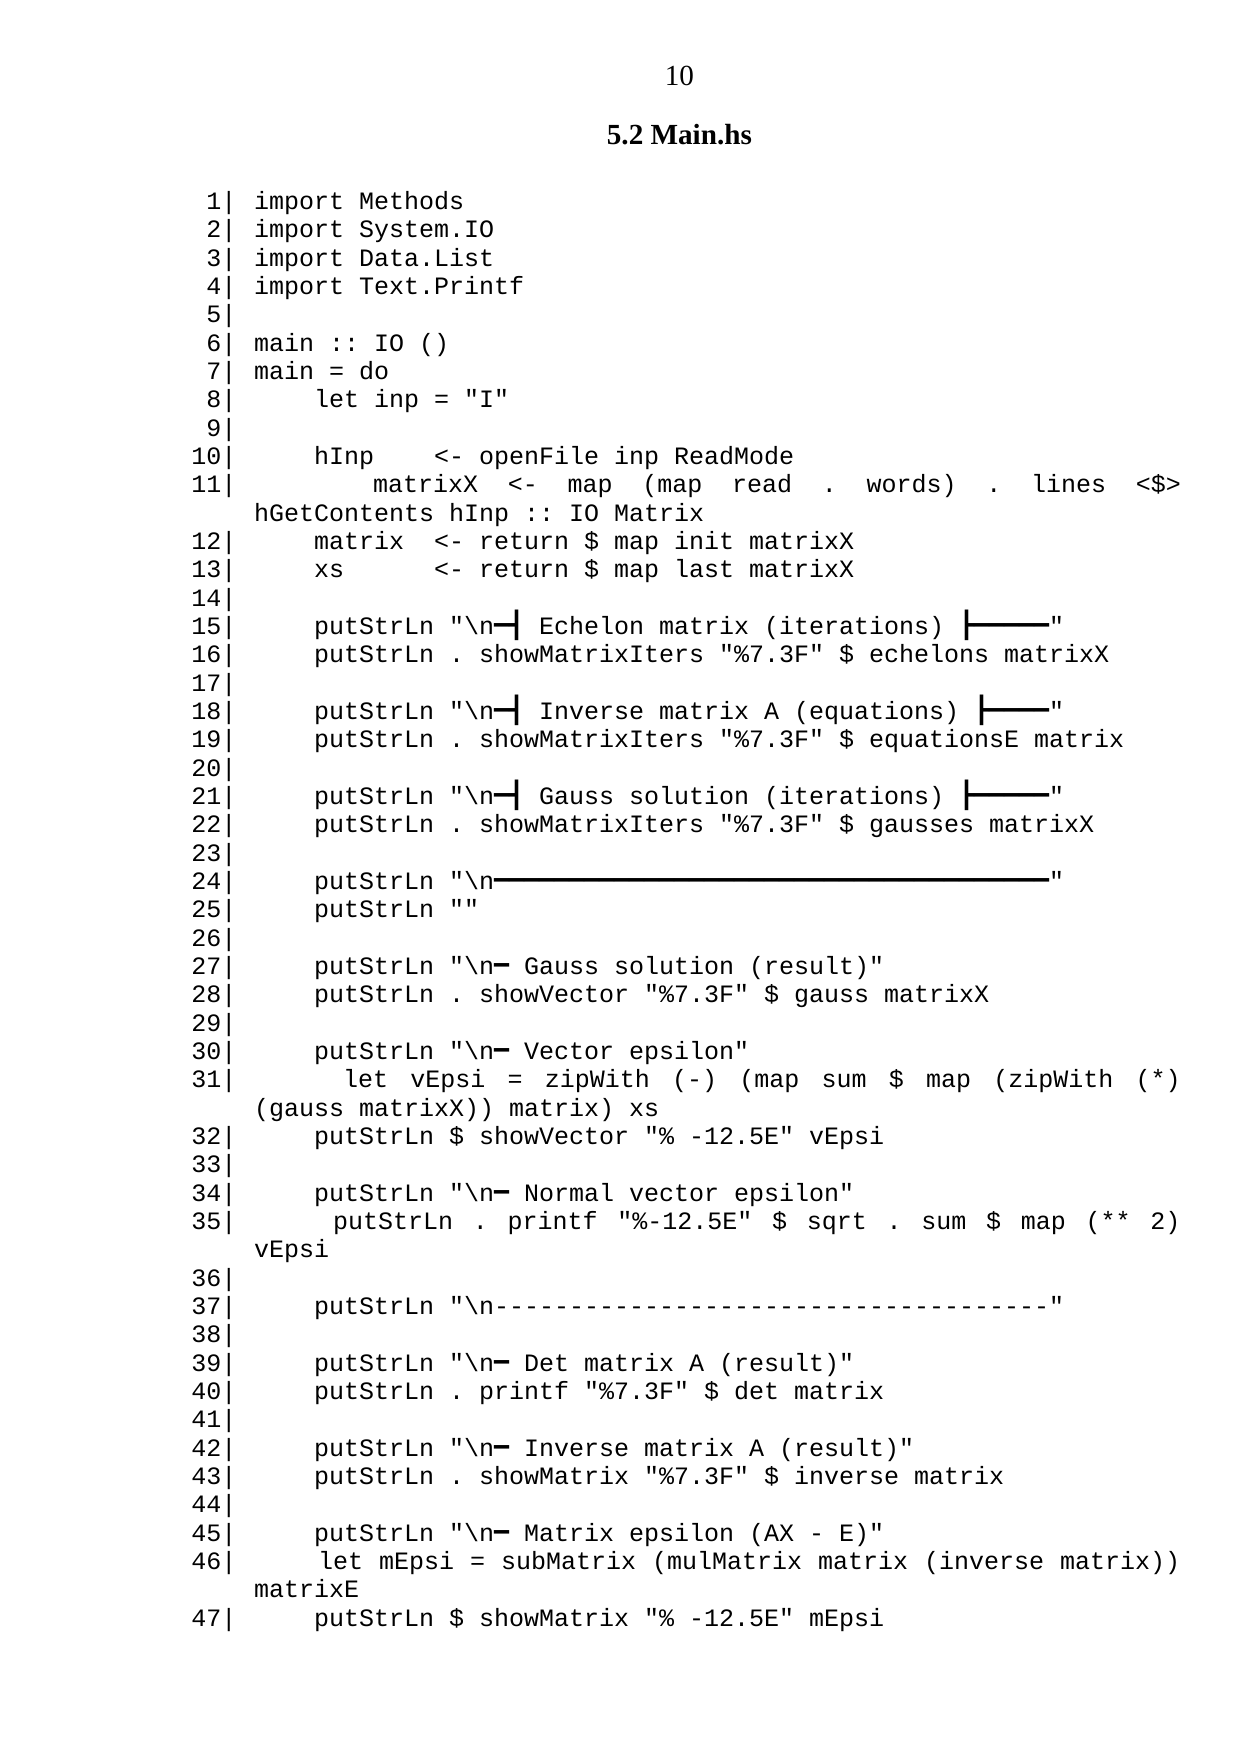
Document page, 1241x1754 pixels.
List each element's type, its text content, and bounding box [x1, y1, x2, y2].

list putStrLn . showMatrixIters "%7.3F" $ echelons matrixX [236, 642, 1181, 670]
list putStrLn . showMatrixIters "%7.3F" $ gausses matrixX [236, 812, 1181, 840]
list putStrLn "\n━━━━━━━━━━━━━━━━━━━━━━━━━━━━━━━━━━━━━" [236, 869, 1181, 897]
list let vEpsi = zipWith (-) (map sum $ map (zipWith (*) (gauss matrixX)) matrix) xs [236, 1067, 1181, 1124]
list putStrLn "\n━┫ Echelon matrix (iterations) ┣━━━━━" [236, 614, 1181, 642]
list import Data.List [236, 245, 1181, 274]
list putStrLn $ showVector "% -12.5E" vEpsi [236, 1124, 1181, 1152]
list hInp <- openFile inp ReadMode [236, 444, 1181, 472]
list putStrLn "" [236, 897, 1181, 925]
list putStrLn "\n━ Matrix epsilon (AX - E)" [236, 1520, 1181, 1549]
list putStrLn . showVector "%7.3F" $ gauss matrixX [236, 982, 1181, 1010]
list import System.IO [236, 217, 1181, 245]
list putStrLn "\n━┫ Inverse matrix A (equations) ┣━━━━" [236, 699, 1181, 727]
list let inp = "I" [236, 387, 1181, 415]
list putStrLn "\n━ Normal vector epsilon" [236, 1180, 1181, 1209]
list putStrLn $ showMatrix "% -12.5E" mEpsi [236, 1605, 1181, 1634]
list matrix <- return $ map init matrixX [236, 529, 1181, 557]
list putStrLn "\n━ Inverse matrix A (result)" [236, 1435, 1181, 1464]
subtitle Main.hs [177, 118, 1181, 150]
list import Methods [236, 189, 1181, 217]
list putStrLn "\n━┫ Gauss solution (iterations) ┣━━━━━" [236, 784, 1181, 812]
list putStrLn . printf "%-12.5E" $ sqrt . sum $ map (** 2) vEpsi [236, 1209, 1181, 1265]
list main = do [236, 359, 1181, 387]
list xs <- return $ map last matrixX [236, 557, 1181, 585]
list let mEpsi = subMatrix (mulMatrix matrix (inverse matrix)) matrixE [236, 1549, 1181, 1605]
list putStrLn "\n-------------------------------------" [236, 1294, 1181, 1322]
list putStrLn . printf "%7.3F" $ det matrix [236, 1379, 1181, 1407]
list putStrLn "\n━ Gauss solution (result)" [236, 954, 1181, 982]
list putStrLn "\n━ Det matrix A (result)" [236, 1350, 1181, 1379]
list putStrLn "\n━ Vector epsilon" [236, 1039, 1181, 1067]
list matrixX <- map (map read . words) . lines <$> hGetContents hInp :: IO Matrix [236, 472, 1181, 529]
list putStrLn . showMatrixIters "%7.3F" $ equationsE matrix [236, 727, 1181, 755]
list import Text.Printf [236, 274, 1181, 302]
list main :: IO () [236, 330, 1181, 359]
list putStrLn . showMatrix "%7.3F" $ inverse matrix [236, 1464, 1181, 1492]
